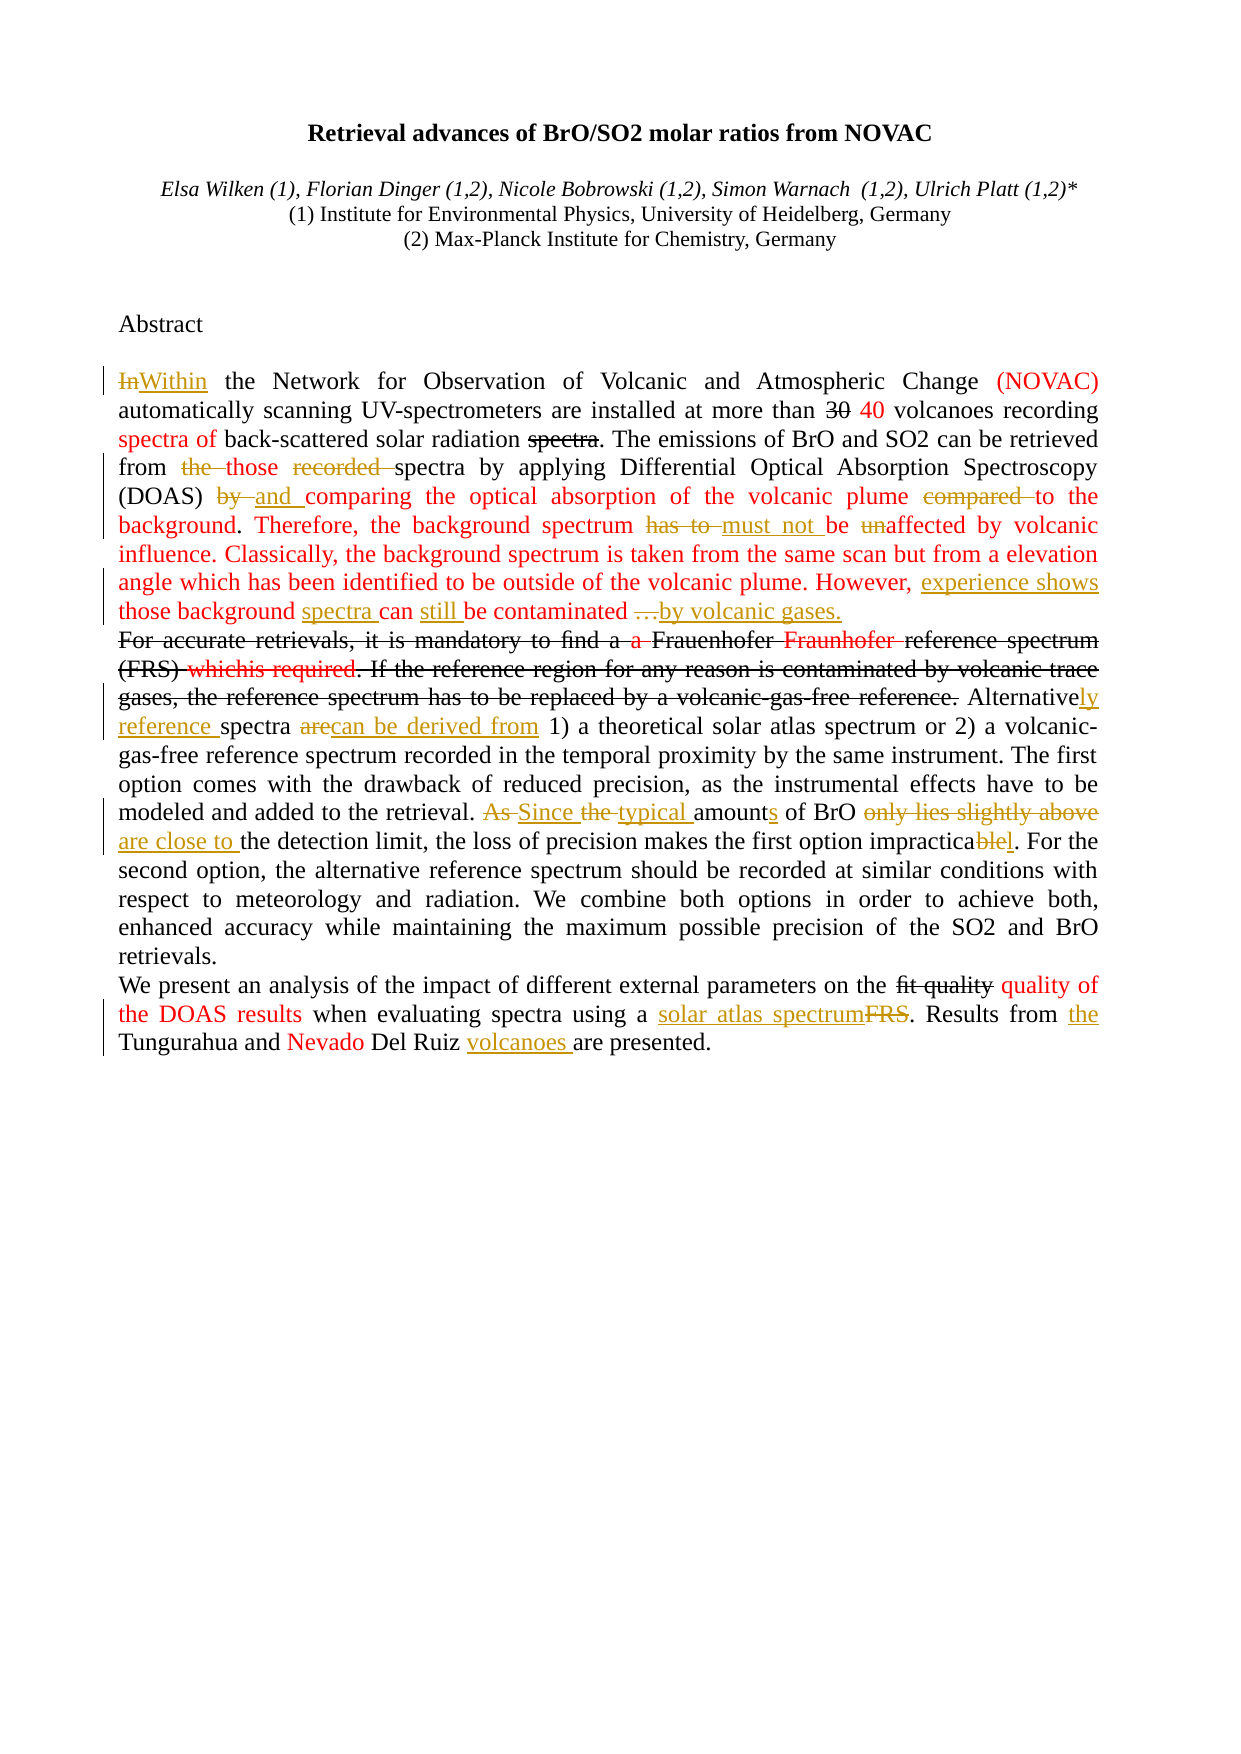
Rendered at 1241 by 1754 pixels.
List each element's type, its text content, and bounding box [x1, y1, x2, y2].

text We present an analysis of the impact of different external parameters on the ﬁt quality quality of the DOAS results when evaluating spectra using a solar atlas spectrum. Results from the Tungurahua and Nevado Del Ruiz volcanoes are presented. [118, 970, 1099, 1056]
text Within the Network for Observation of Volcanic and Atmospheric Change (NOVAC) automatically scanning UV-spectrometers are installed at more than 30 40 volcanoes recording spectra of back-scattered solar radiation spectra. The emissions of BrO and SO2 can be retrieved from those spectra by applying Differential Optical Absorption Spectroscopy (DOAS) and comparing the optical absorption of the volcanic plume to the background. Therefore, the background spectrum must not be affected by volcanic influence. Classically, the background spectrum is taken from the same scan but from a elevation angle which has been identified to be outside of the volcanic plume. However, experience shows those background spectra can still be contaminated by volcanic gases. [118, 366, 1099, 625]
text (1) Institute for Environmental Physics, University of Heidelberg, Germany [118, 201, 1122, 226]
text Retrieval advances of BrO/SO2 molar ratios from NOVAC [118, 118, 1122, 147]
text Abstract [118, 309, 1099, 337]
text For accurate retrievals, it is mandatory to ﬁnd a a Frauenhofer Fraunhofer reference spectrum (FRS) whichis required. If the reference region for any reason is contaminated by volcanic trace gases, the reference spectrum has to be replaced by a volcanic-gas-free reference. Alternatively reference spectra can be derived from 1) a theoretical solar atlas spectrum or 2) a volcanic-gas-free reference spectrum recorded in the temporal proximity by the same instrument. The first option comes with the drawback of reduced precision, as the instrumental effects have to be modeled and added to the retrieval. Since typical amounts of BrO are close to the detection limit, the loss of precision makes the first option impractical. For the second option, the alternative reference spectrum should be recorded at similar conditions with respect to meteorology and radiation. We combine both options in order to achieve both, enhanced accuracy while maintaining the maximum possible precision of the SO2 and BrO retrievals. [118, 671, 1099, 970]
text Elsa Wilken (1), Florian Dinger (1,2), Nicole Bobrowski (1,2), Simon Warnach (1,2), Ulrich Platt (1,2)* [118, 176, 1122, 201]
text For accurate retrievals, it is mandatory to ﬁnd a a Frauenhofer Fraunhofer reference spectrum (FRS) whichis required. If the reference region for any reason is contaminated by volcanic trace gases, the reference spectrum has to be replaced by a volcanic-gas-free reference. Alternatively reference spectra can be derived from 1) a theoretical solar atlas spectrum or 2) a volcanic-gas-free reference spectrum recorded in the temporal proximity by the same instrument. The first option comes with the drawback of reduced precision, as the instrumental effects have to be modeled and added to the retrieval. Since typical amounts of BrO are close to the detection limit, the loss of precision makes the first option impractical. For the second option, the alternative reference spectrum should be recorded at similar conditions with respect to meteorology and radiation. We combine both options in order to achieve both, enhanced accuracy while maintaining the maximum possible precision of the SO2 and BrO retrievals. [118, 642, 1099, 669]
text (2) Max-Planck Institute for Chemistry, Germany [118, 226, 1122, 251]
